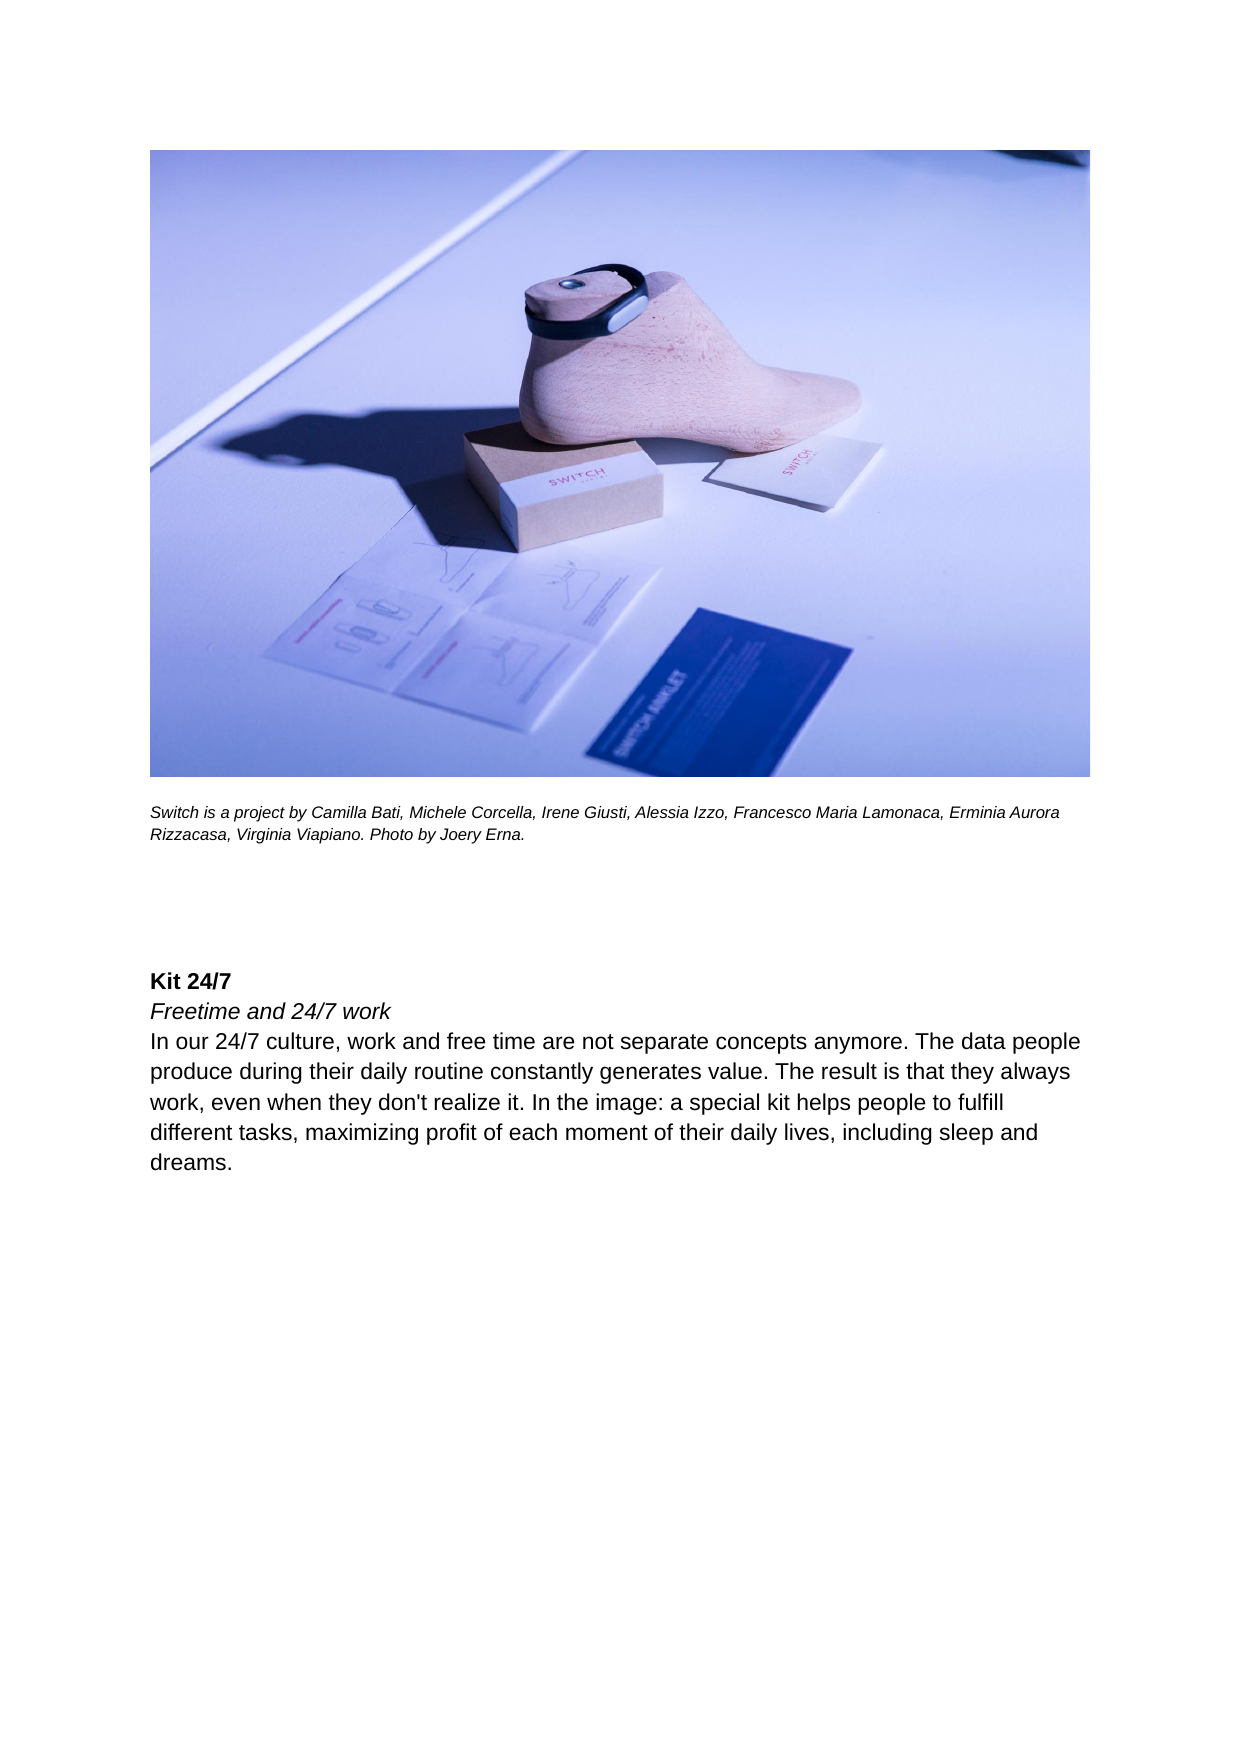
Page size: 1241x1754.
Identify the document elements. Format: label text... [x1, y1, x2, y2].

text Freetime and 24/7 work [150, 998, 1090, 1024]
text Switch is a project by Camilla Bati, Michele Corcella, Irene Giusti, Alessia Izzo, Francesco Maria Lamonaca, Erminia Aurora Rizzacasa, Virginia Viapiano. Photo by Joery Erna. [150, 781, 1090, 844]
text In our 24/7 culture, work and free time are not separate concepts anymore. The data people produce during their daily routine constantly generates value. The result is that they always work, even when they don't realize it. In the image: a special kit helps people to fulfill different tasks, maximizing profit of each moment of their daily lives, including sleep and dreams. [150, 1028, 1090, 1175]
text Kit 24/7 [150, 968, 1090, 994]
picture [150, 150, 1091, 777]
